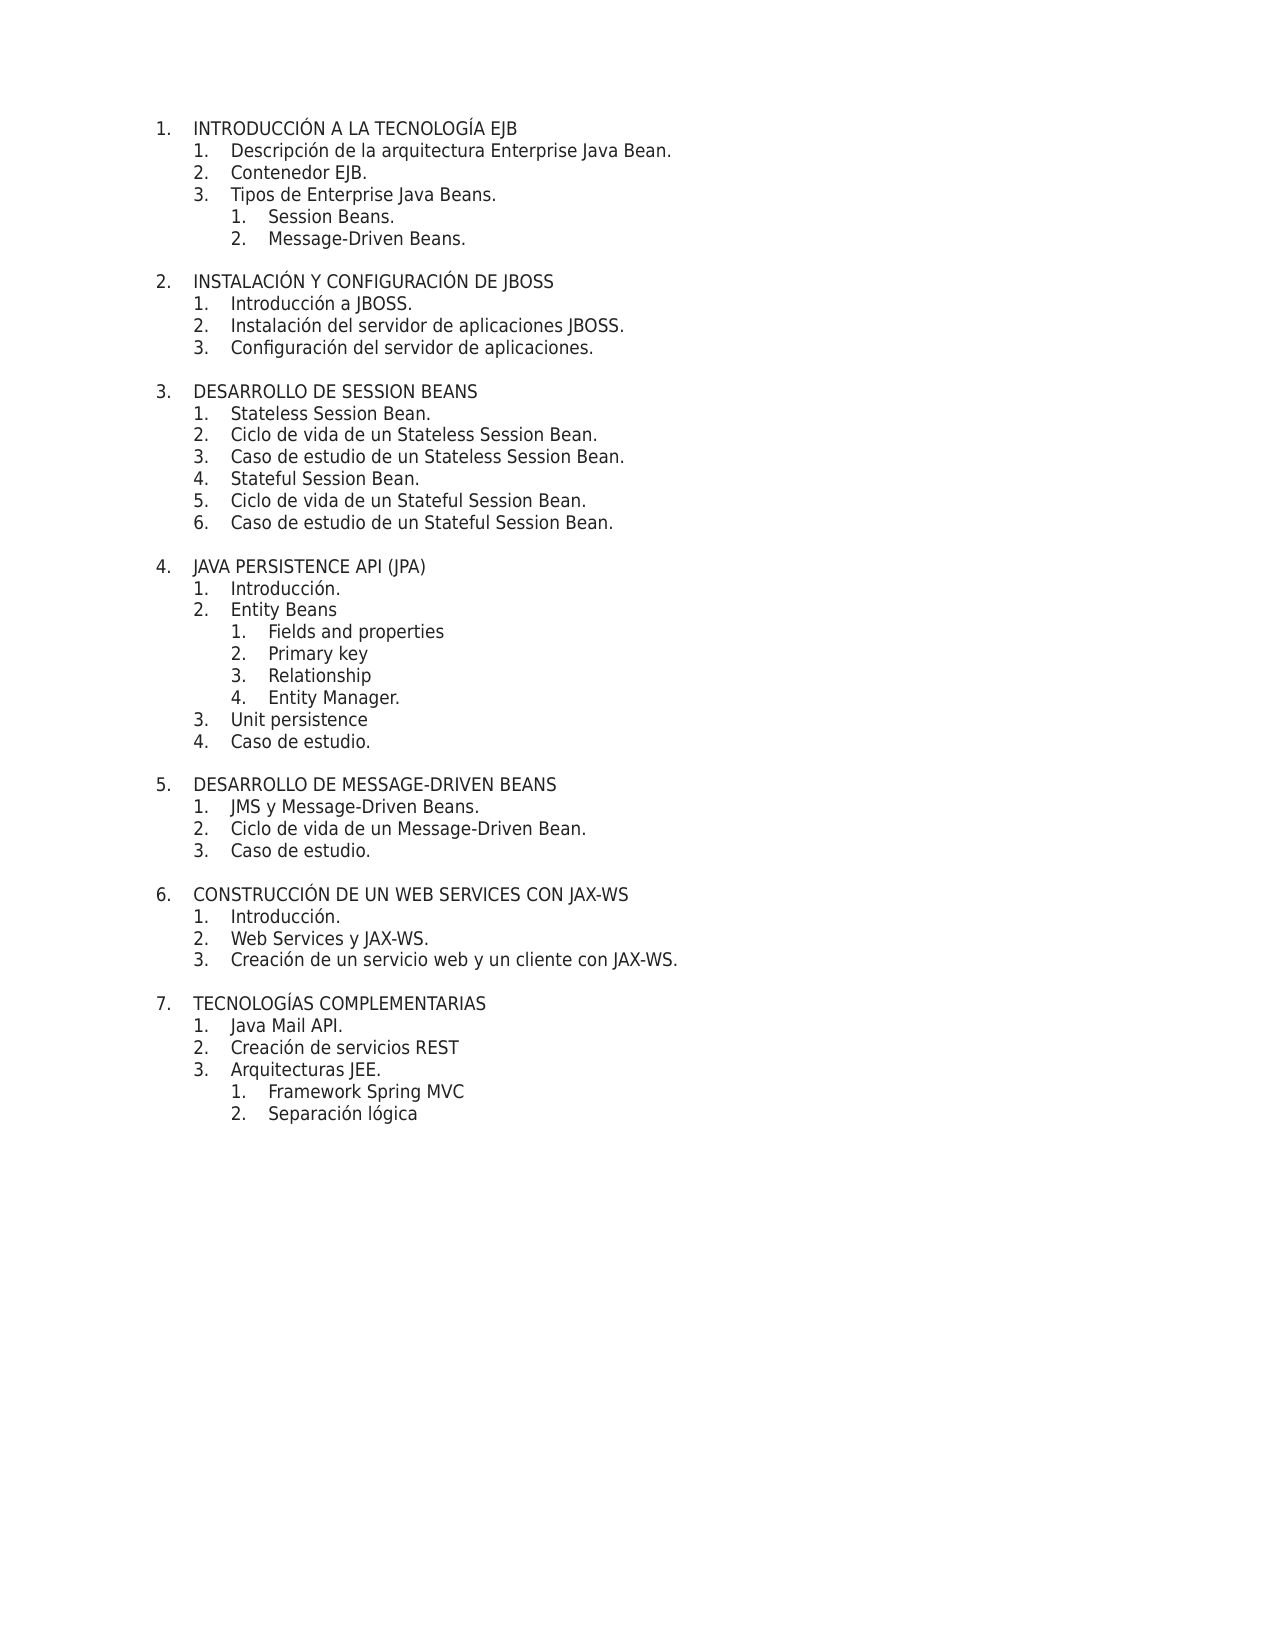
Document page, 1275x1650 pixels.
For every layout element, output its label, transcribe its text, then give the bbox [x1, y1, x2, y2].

list INTRODUCCIÓN A LA TECNOLOGÍA EJB [156, 118, 1157, 140]
list JAVA PERSISTENCE API (JPA) [156, 556, 1157, 577]
list Introducción. [193, 577, 1157, 599]
list Entity Manager. [231, 687, 1157, 709]
list Stateless Session Bean. [193, 402, 1157, 424]
list DESARROLLO DE SESSION BEANS [156, 381, 1157, 402]
list Message-Driven Beans. [231, 227, 1157, 249]
list Ciclo de vida de un Message-Driven Bean. [193, 818, 1157, 840]
list Relationship [231, 665, 1157, 687]
list Java Mail API. [193, 1015, 1157, 1037]
list Creación de servicios REST [193, 1037, 1157, 1059]
list Primary key [231, 643, 1157, 665]
list Unit persistence [193, 709, 1157, 731]
list Separación lógica [231, 1102, 1157, 1124]
list JMS y Message-Driven Beans. [193, 796, 1157, 818]
list Ciclo de vida de un Stateless Session Bean. [193, 424, 1157, 446]
list Stateful Session Bean. [193, 468, 1157, 490]
list TECNOLOGÍAS COMPLEMENTARIAS [156, 993, 1157, 1015]
list Fields and properties [231, 621, 1157, 643]
list Introducción. [193, 906, 1157, 927]
list Caso de estudio de un Stateful Session Bean. [193, 512, 1157, 534]
list Entity Beans [193, 599, 1157, 621]
list INSTALACIÓN Y CONFIGURACIÓN DE JBOSS [156, 271, 1157, 293]
list Arquitecturas JEE. [193, 1059, 1157, 1081]
list Introducción a JBOSS. [193, 293, 1157, 315]
list Configuración del servidor de aplicaciones. [193, 337, 1157, 359]
list Session Beans. [231, 206, 1157, 227]
list Ciclo de vida de un Stateful Session Bean. [193, 490, 1157, 512]
list Framework Spring MVC [231, 1081, 1157, 1102]
list Caso de estudio. [193, 840, 1157, 862]
list Contenedor EJB. [193, 162, 1157, 184]
list Descripción de la arquitectura Enterprise Java Bean. [193, 140, 1157, 162]
list Caso de estudio de un Stateless Session Bean. [193, 446, 1157, 468]
list Creación de un servicio web y un cliente con JAX-WS. [193, 949, 1157, 971]
list Tipos de Enterprise Java Beans. [193, 184, 1157, 206]
list Web Services y JAX-WS. [193, 927, 1157, 949]
list CONSTRUCCIÓN DE UN WEB SERVICES CON JAX-WS [156, 884, 1157, 906]
list Instalación del servidor de aplicaciones JBOSS. [193, 315, 1157, 337]
list DESARROLLO DE MESSAGE-DRIVEN BEANS [156, 774, 1157, 796]
list Caso de estudio. [193, 731, 1157, 752]
